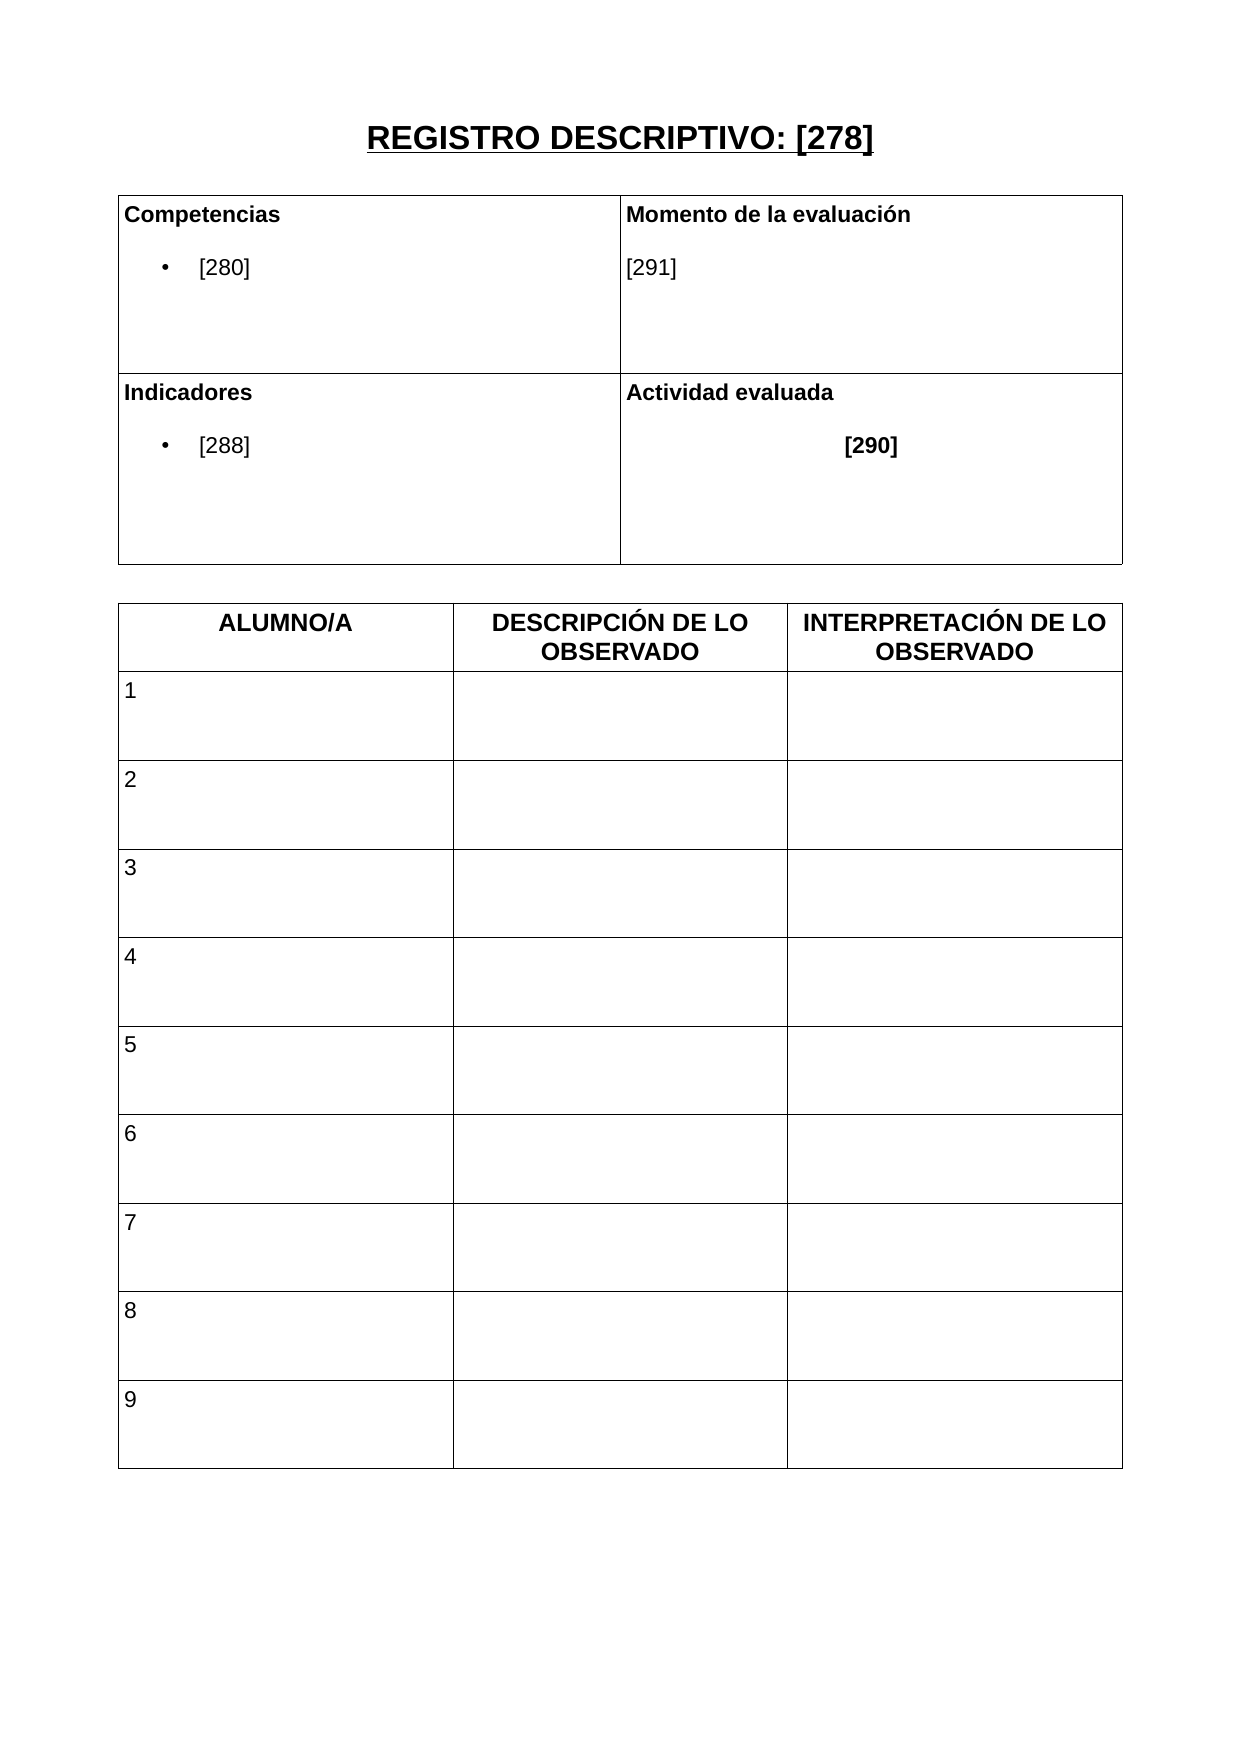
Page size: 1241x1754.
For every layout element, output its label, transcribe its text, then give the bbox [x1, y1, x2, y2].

table_cell [788, 1115, 1122, 1203]
table_cell [454, 1204, 787, 1291]
table_header ALUMNO/A [119, 604, 453, 671]
table_cell [788, 672, 1122, 760]
table_cell Indicadores [288] [119, 374, 620, 564]
table_header INTERPRETACIÓN DE LO OBSERVADO [788, 604, 1122, 671]
table_cell Actividad evaluada [290] [621, 374, 1122, 564]
table_cell 2 [119, 761, 453, 848]
table_cell [788, 1292, 1122, 1380]
table_cell 7 [119, 1204, 453, 1291]
table_header Competencias [280] [119, 196, 620, 373]
text REGISTRO DESCRIPTIVO: [278] [118, 118, 1122, 157]
table_cell 9 [119, 1381, 453, 1468]
table_cell 1 [119, 672, 453, 760]
table_cell [788, 1204, 1122, 1291]
table_cell [454, 1292, 787, 1380]
table_cell 8 [119, 1292, 453, 1380]
table_header DESCRIPCIÓN DE LO OBSERVADO [454, 604, 787, 671]
table_cell [454, 1381, 787, 1468]
table_cell 5 [119, 1027, 453, 1114]
table_cell [454, 1027, 787, 1114]
table_header Momento de la evaluación [291] [621, 196, 1122, 373]
table_cell [788, 850, 1122, 937]
table_cell [454, 672, 787, 760]
table_cell [788, 938, 1122, 1026]
table_cell 3 [119, 850, 453, 937]
table_cell 6 [119, 1115, 453, 1203]
table_cell [454, 938, 787, 1026]
table_cell [788, 1027, 1122, 1114]
table_cell [454, 1115, 787, 1203]
table_cell [454, 761, 787, 848]
table_cell [788, 1381, 1122, 1468]
table_cell [454, 850, 787, 937]
table_cell [788, 761, 1122, 848]
table_cell 4 [119, 938, 453, 1026]
